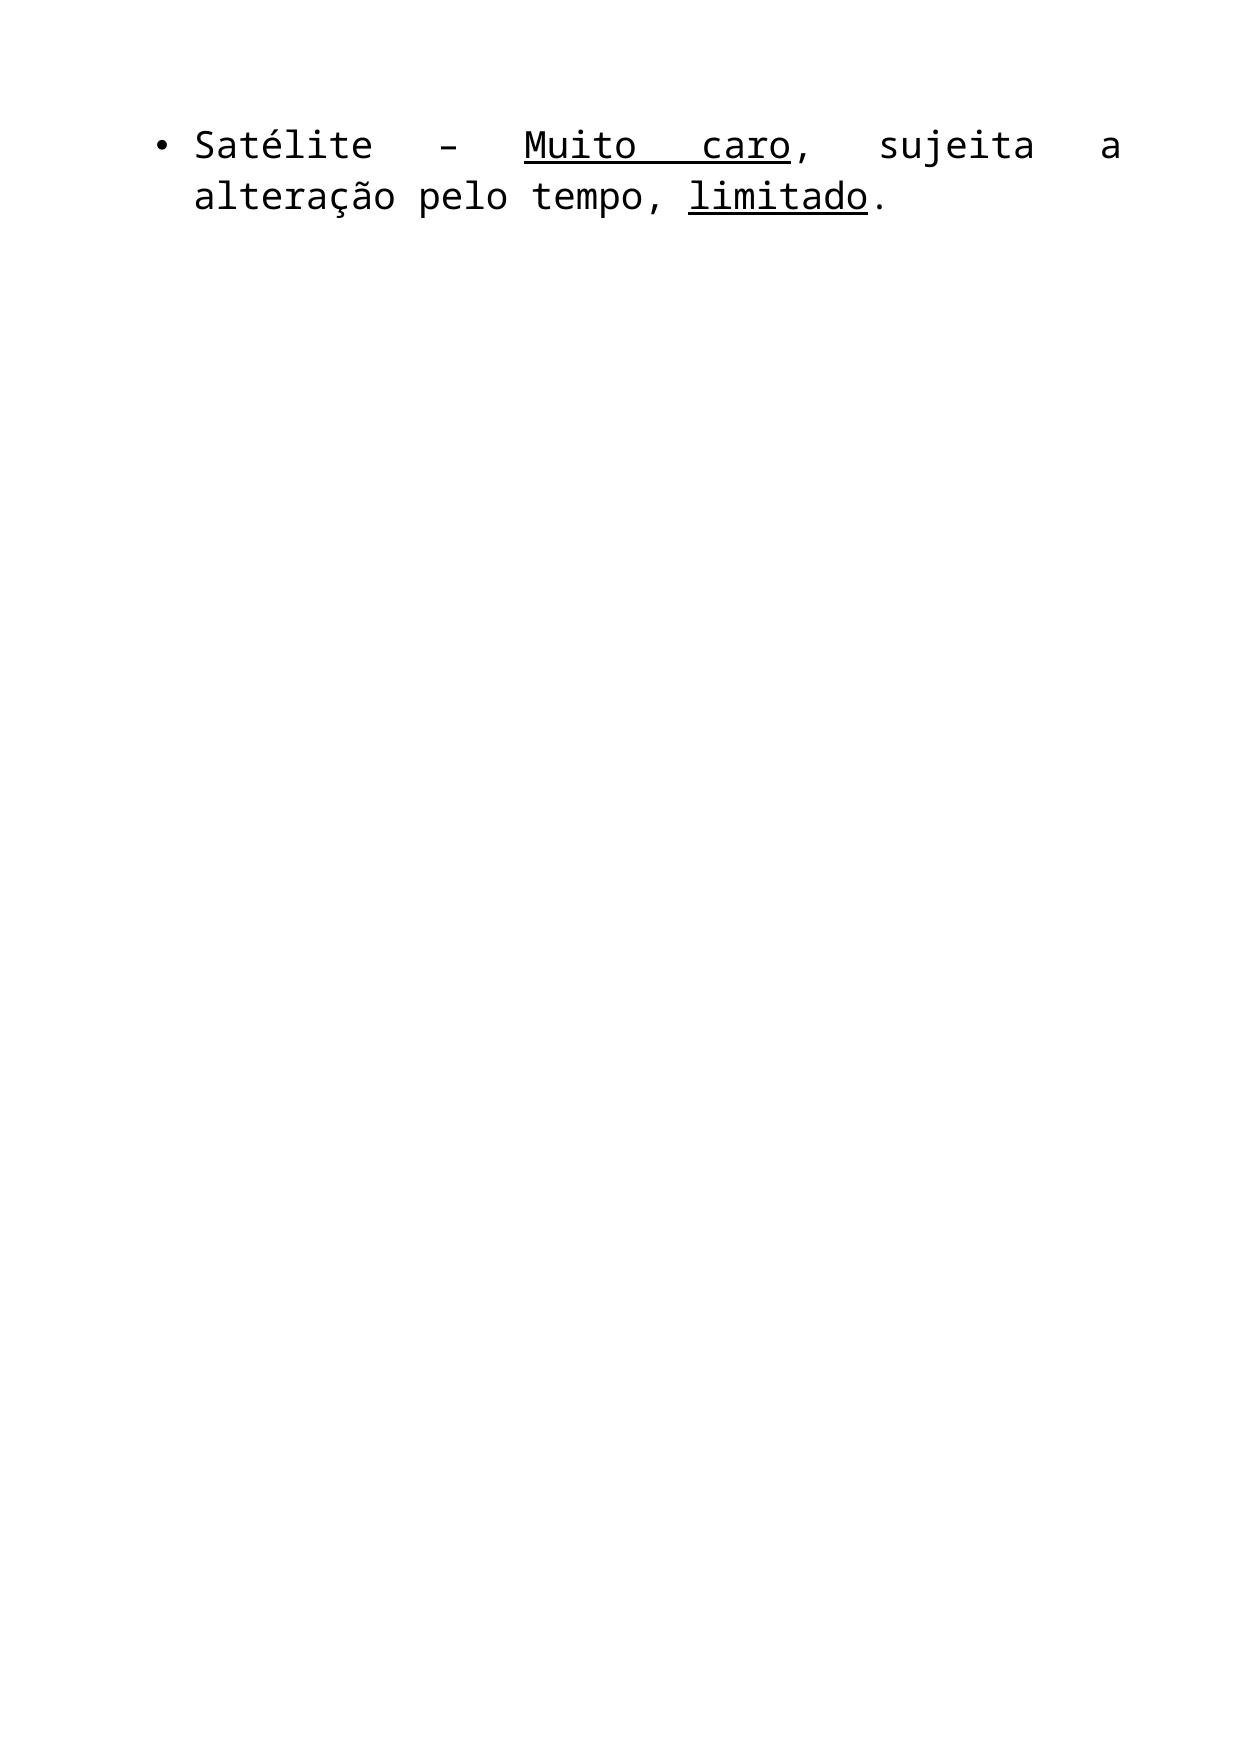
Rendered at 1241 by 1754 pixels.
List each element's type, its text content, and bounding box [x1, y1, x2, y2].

list Satélite – Muito caro, sujeita a alteração pelo tempo, limitado. [156, 118, 1122, 220]
